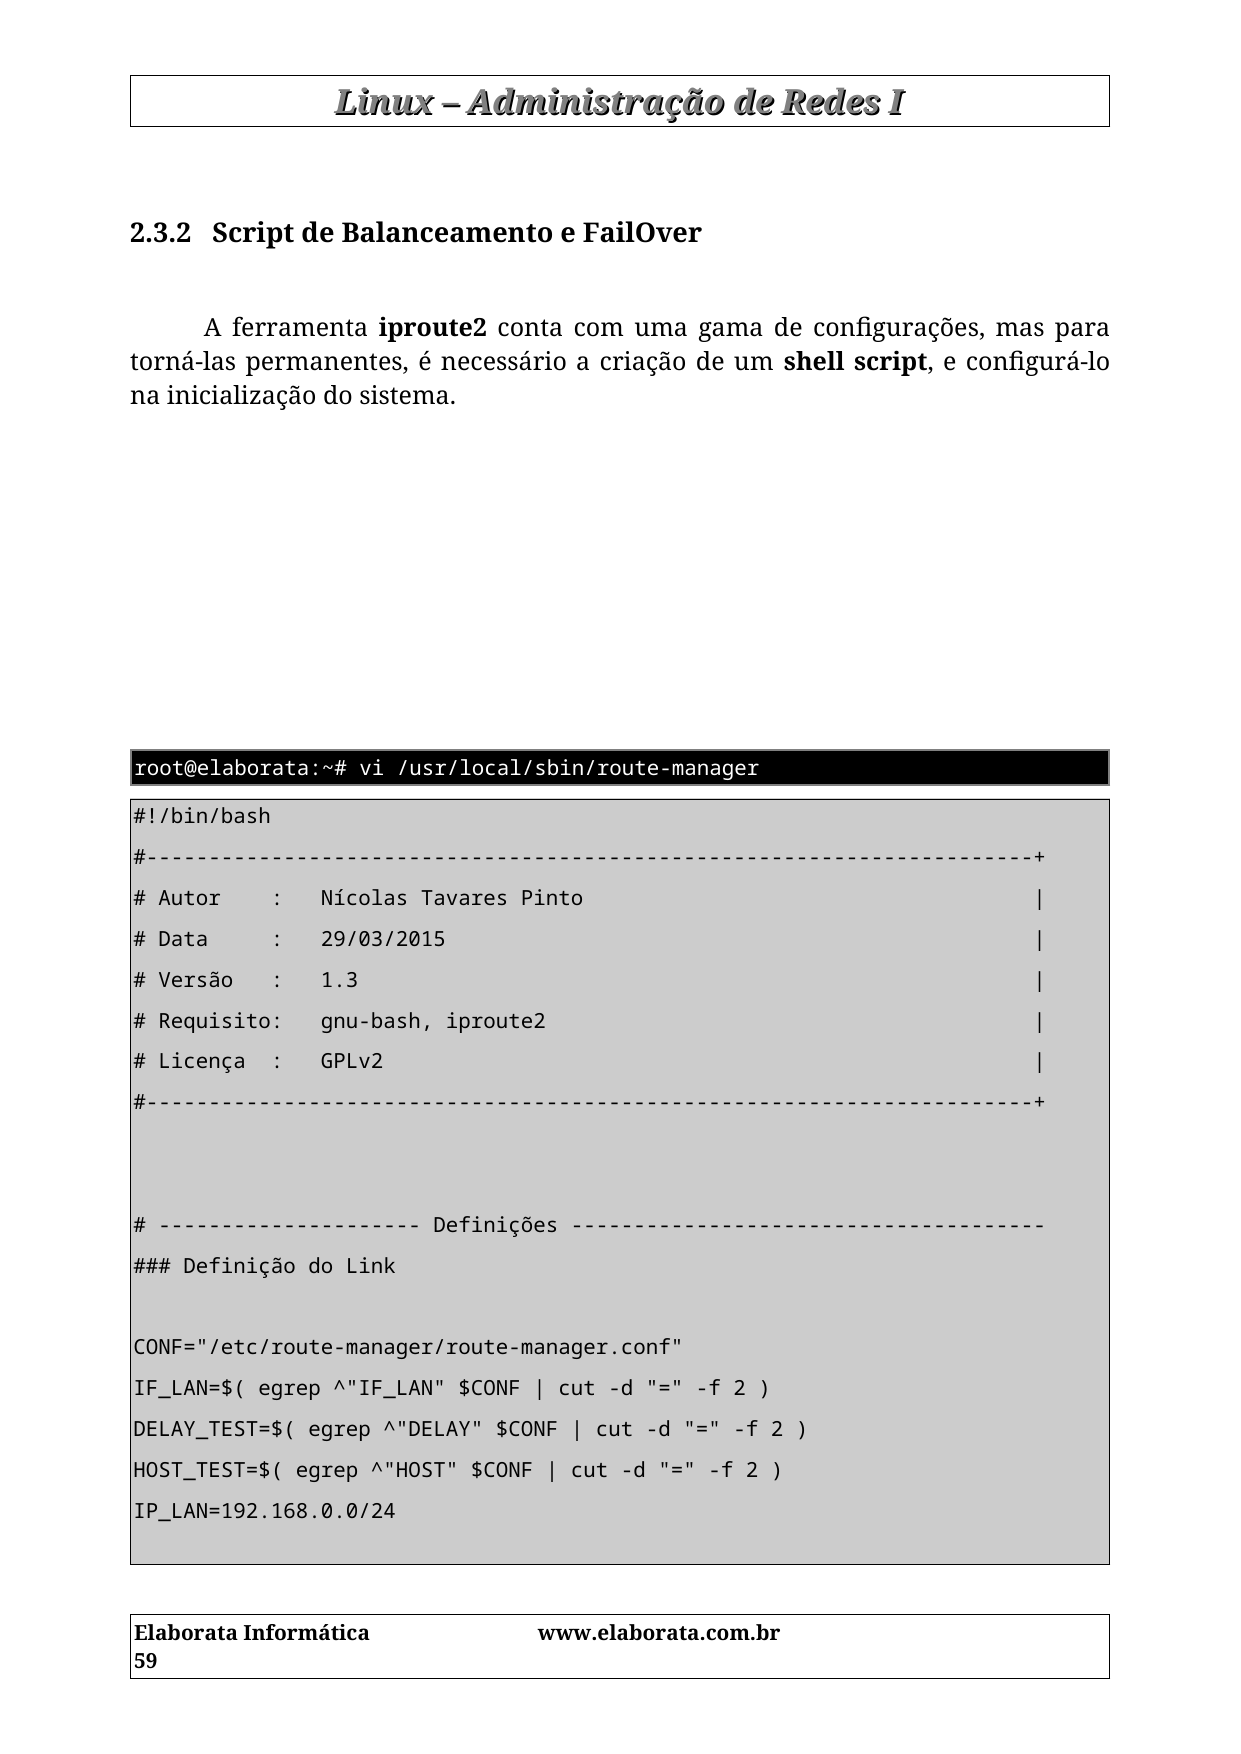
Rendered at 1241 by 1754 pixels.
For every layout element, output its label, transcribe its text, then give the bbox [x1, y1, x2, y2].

text #-----------------------------------------------------------------------+ [131, 839, 1109, 871]
text # Data : 29/03/2015 | [131, 921, 1109, 952]
text # Licença : GPLv2 | [131, 1043, 1109, 1075]
text # --------------------- Definições -------------------------------------- [131, 1207, 1109, 1238]
text DELAY_TEST=$( egrep ^"DELAY" $CONF | cut -d "=" -f 2 ) [131, 1411, 1109, 1442]
subtitle Script de Balanceamento e FailOver [130, 214, 1110, 251]
text ### Definição do Link [131, 1248, 1109, 1279]
text CONF="/etc/route-manager/route-manager.conf" [131, 1329, 1109, 1361]
text root@elaborata:~# vi /usr/local/sbin/route-manager [132, 751, 1108, 784]
text HOST_TEST=$( egrep ^"HOST" $CONF | cut -d "=" -f 2 ) [131, 1452, 1109, 1483]
text #-----------------------------------------------------------------------+ [131, 1084, 1109, 1116]
text #!/bin/bash [131, 800, 1109, 830]
text # Autor : Nícolas Tavares Pinto | [131, 880, 1109, 912]
text # Requisito: gnu-bash, iproute2 | [131, 1003, 1109, 1034]
text IP_LAN=192.168.0.0/24 [131, 1493, 1109, 1524]
text IF_LAN=$( egrep ^"IF_LAN" $CONF | cut -d "=" -f 2 ) [131, 1370, 1109, 1402]
text A ferramenta iproute2 conta com uma gama de configurações, mas para torná-las permanentes, é necessário a criação de um shell script, e configurá-lo na inicialização do sistema. [130, 309, 1110, 412]
text # Versão : 1.3 | [131, 962, 1109, 993]
